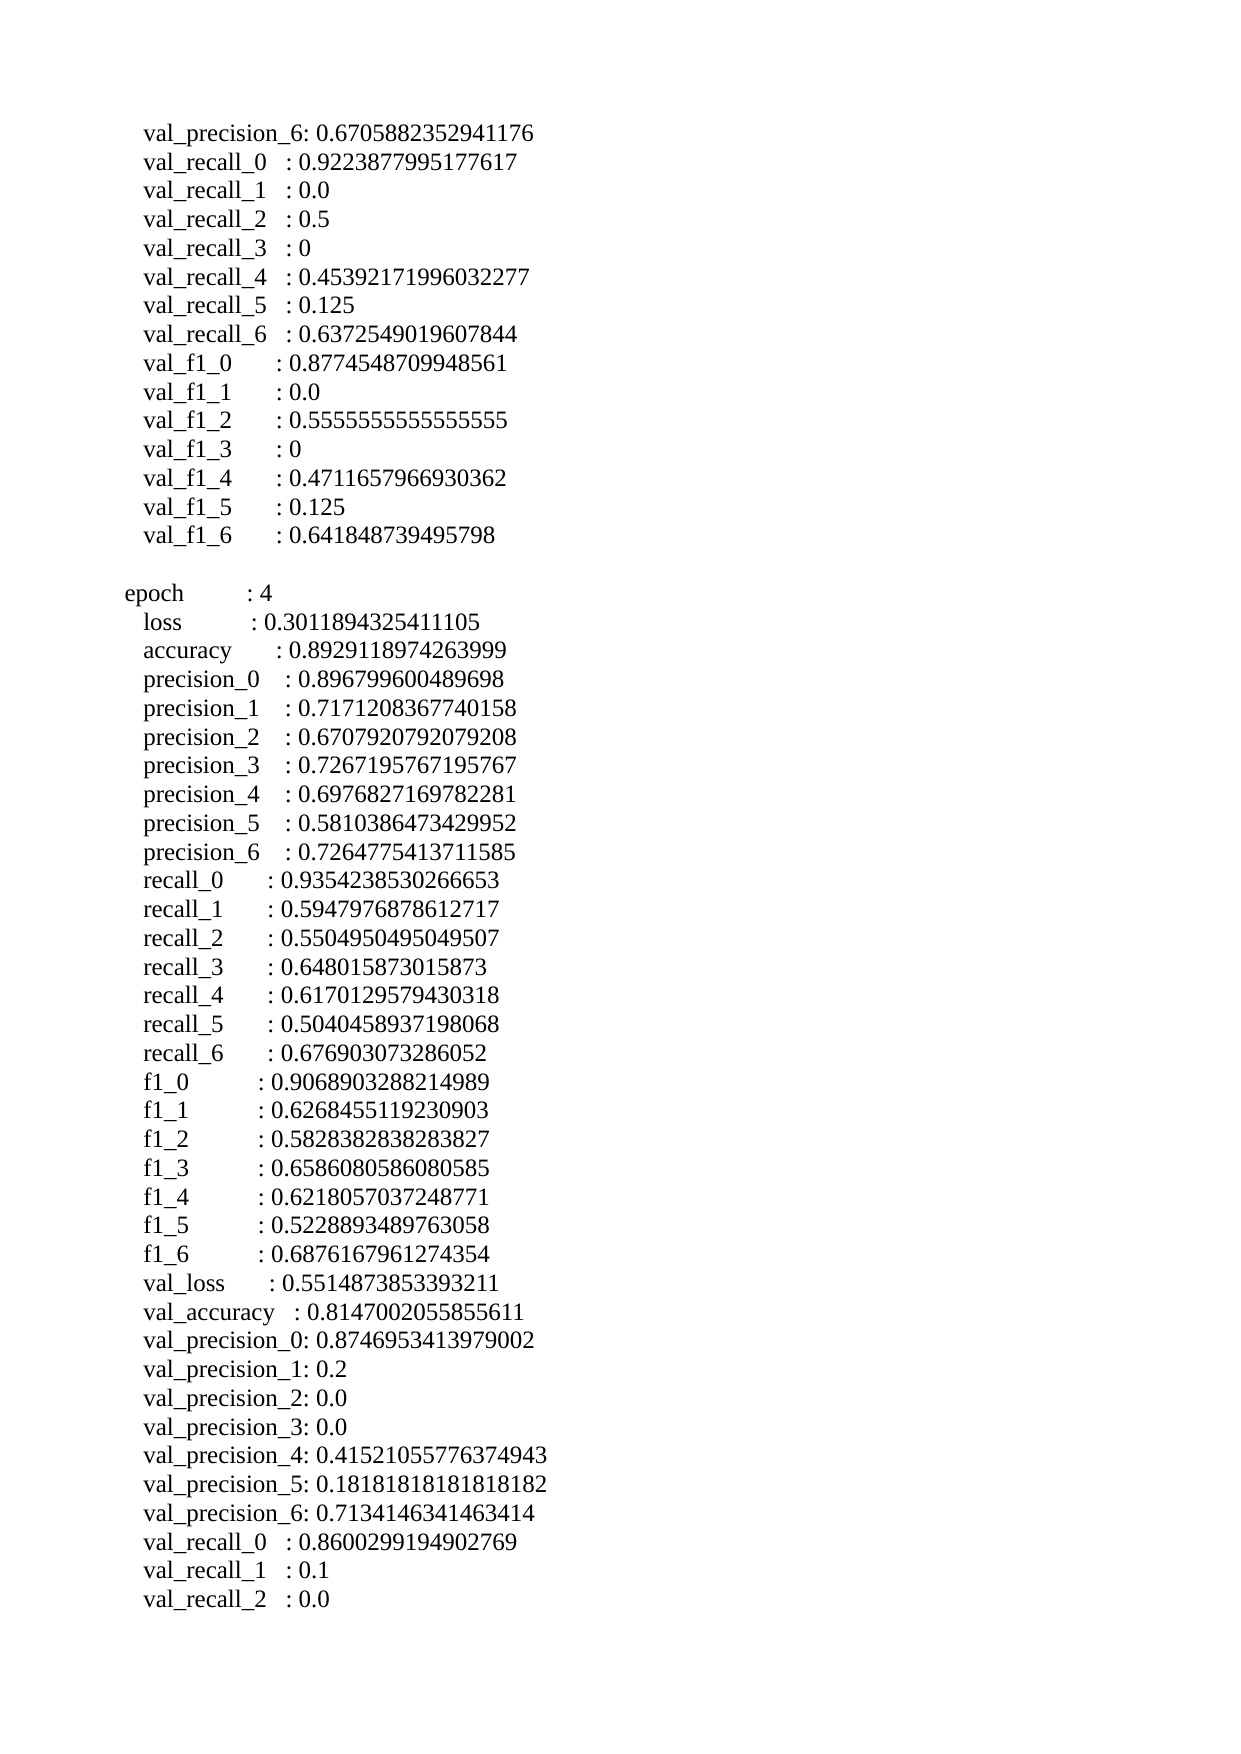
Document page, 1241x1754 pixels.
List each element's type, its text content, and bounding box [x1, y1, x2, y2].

text recall_2 : 0.5504950495049507 [118, 923, 1122, 952]
text recall_0 : 0.9354238530266653 [118, 866, 1122, 894]
text val_precision_3: 0.0 [118, 1412, 1122, 1441]
text val_f1_1 : 0.0 [118, 377, 1122, 406]
text val_recall_0 : 0.8600299194902769 [118, 1527, 1122, 1556]
text recall_3 : 0.648015873015873 [118, 952, 1122, 981]
text f1_6 : 0.6876167961274354 [118, 1239, 1122, 1268]
text recall_6 : 0.676903073286052 [118, 1038, 1122, 1067]
text val_recall_3 : 0 [118, 233, 1122, 262]
text val_precision_4: 0.41521055776374943 [118, 1441, 1122, 1469]
text precision_5 : 0.5810386473429952 [118, 808, 1122, 837]
text precision_3 : 0.7267195767195767 [118, 751, 1122, 779]
text f1_2 : 0.5828382838283827 [118, 1124, 1122, 1153]
text val_precision_6: 0.7134146341463414 [118, 1498, 1122, 1527]
text val_recall_2 : 0.0 [118, 1584, 1122, 1613]
text val_recall_0 : 0.9223877995177617 [118, 147, 1122, 176]
text recall_1 : 0.5947976878612717 [118, 894, 1122, 923]
text val_f1_4 : 0.4711657966930362 [118, 463, 1122, 492]
text precision_2 : 0.6707920792079208 [118, 722, 1122, 751]
text val_recall_1 : 0.0 [118, 176, 1122, 204]
text accuracy : 0.8929118974263999 [118, 636, 1122, 664]
text f1_3 : 0.6586080586080585 [118, 1153, 1122, 1182]
text val_recall_6 : 0.6372549019607844 [118, 319, 1122, 348]
text val_precision_6: 0.6705882352941176 [118, 118, 1122, 147]
text val_f1_0 : 0.8774548709948561 [118, 348, 1122, 377]
text precision_0 : 0.896799600489698 [118, 664, 1122, 693]
text recall_4 : 0.6170129579430318 [118, 981, 1122, 1009]
text precision_4 : 0.6976827169782281 [118, 779, 1122, 808]
text val_precision_1: 0.2 [118, 1354, 1122, 1383]
text val_recall_2 : 0.5 [118, 204, 1122, 233]
text val_f1_6 : 0.641848739495798 [118, 521, 1122, 549]
text val_f1_5 : 0.125 [118, 492, 1122, 521]
text f1_5 : 0.5228893489763058 [118, 1211, 1122, 1239]
text val_recall_1 : 0.1 [118, 1556, 1122, 1584]
text val_accuracy : 0.8147002055855611 [118, 1297, 1122, 1326]
text f1_0 : 0.9068903288214989 [118, 1067, 1122, 1096]
text precision_1 : 0.7171208367740158 [118, 693, 1122, 722]
text val_f1_3 : 0 [118, 434, 1122, 463]
text f1_4 : 0.6218057037248771 [118, 1182, 1122, 1211]
text val_recall_5 : 0.125 [118, 291, 1122, 319]
text val_recall_4 : 0.45392171996032277 [118, 262, 1122, 291]
text f1_1 : 0.6268455119230903 [118, 1096, 1122, 1124]
text precision_6 : 0.7264775413711585 [118, 837, 1122, 866]
text val_precision_5: 0.18181818181818182 [118, 1469, 1122, 1498]
text val_loss : 0.5514873853393211 [118, 1268, 1122, 1297]
text val_precision_2: 0.0 [118, 1383, 1122, 1412]
text epoch : 4 [118, 578, 1122, 607]
text val_f1_2 : 0.5555555555555555 [118, 406, 1122, 434]
text loss : 0.3011894325411105 [118, 607, 1122, 636]
text recall_5 : 0.5040458937198068 [118, 1009, 1122, 1038]
text val_precision_0: 0.8746953413979002 [118, 1326, 1122, 1354]
